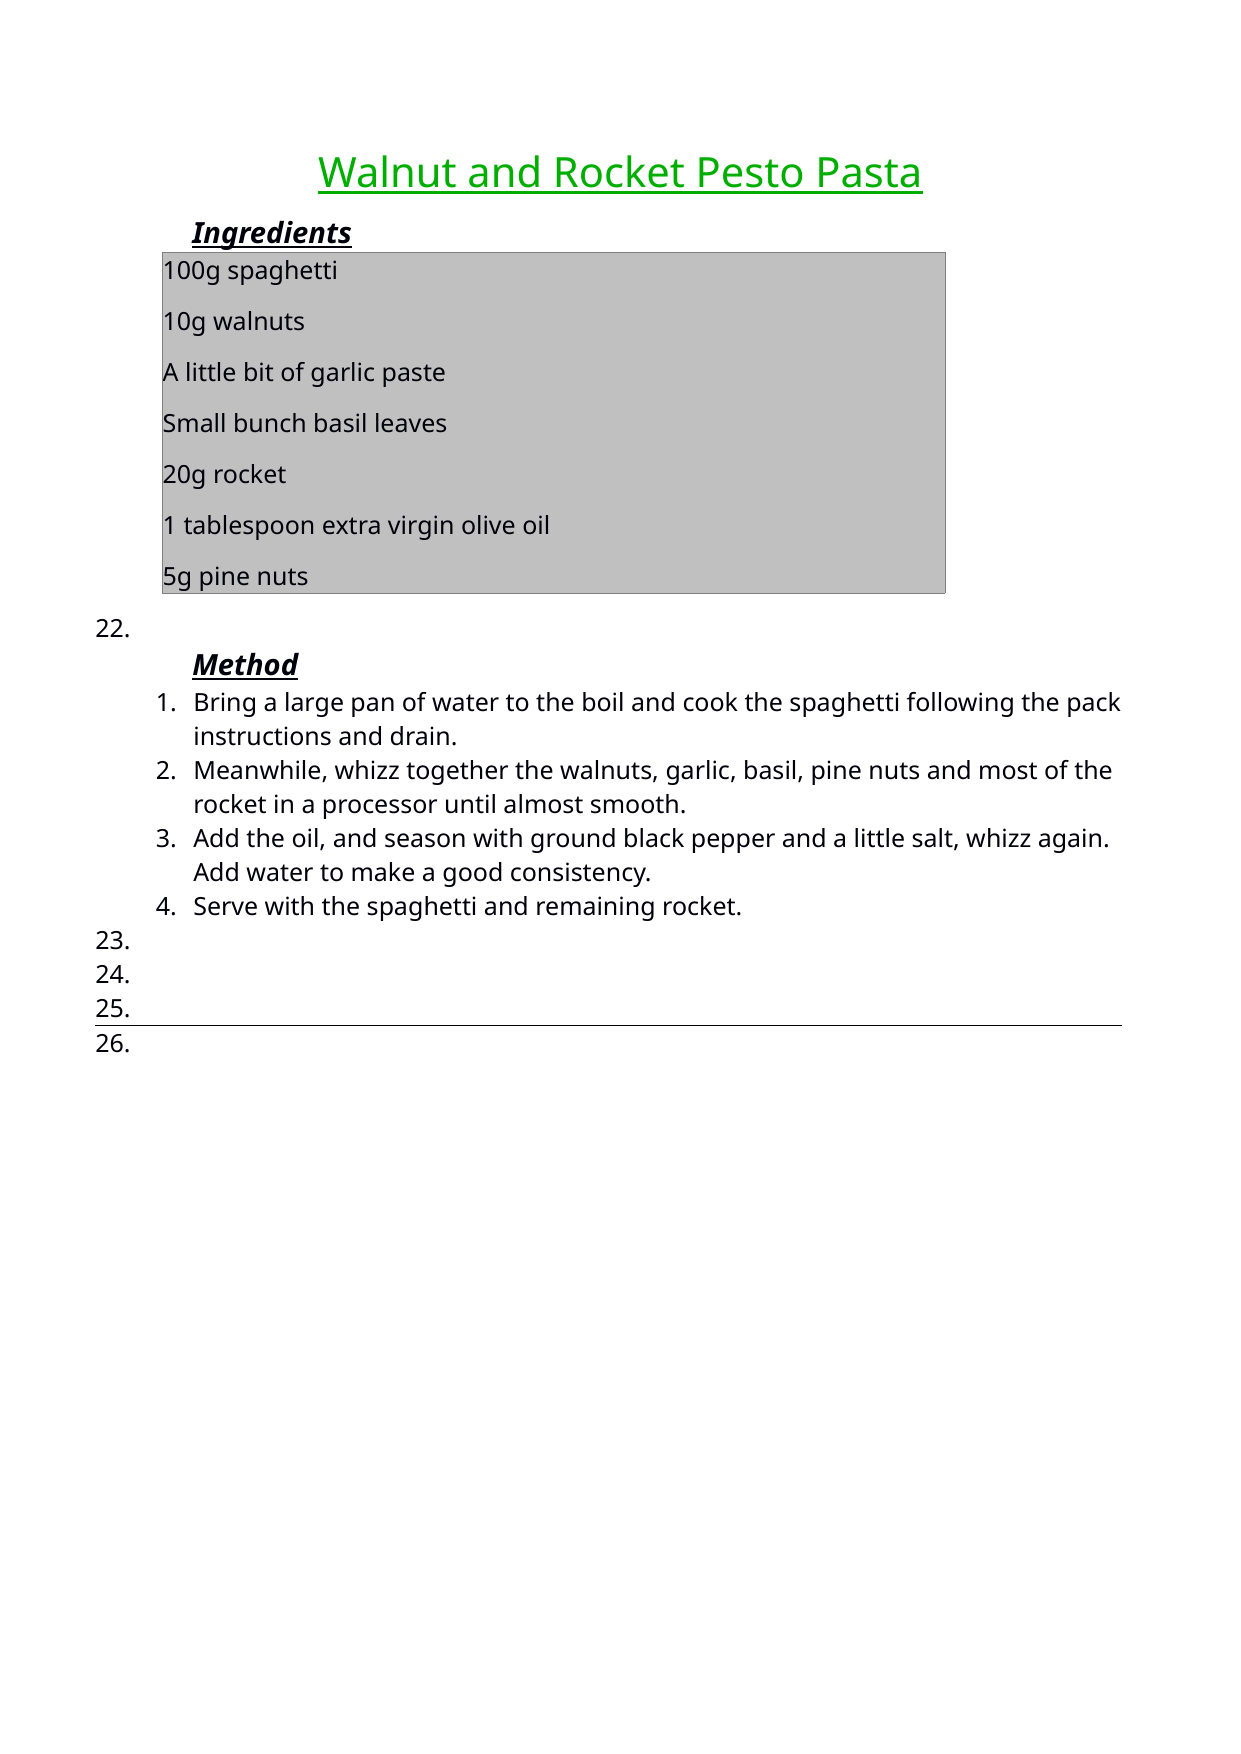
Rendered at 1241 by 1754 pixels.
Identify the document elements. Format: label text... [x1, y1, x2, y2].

text 10g walnuts [163, 303, 945, 338]
list Add the oil, and season with ground black pepper and a little salt, whizz again. Add water to make a good consistency. [156, 820, 1122, 888]
list Bring a large pan of water to the boil and cook the spaghetti following the pack instructions and drain. [156, 684, 1122, 752]
text 5g pine nuts [163, 558, 945, 593]
subtitle Ingredients [192, 212, 1122, 252]
subtitle Walnut and Rocket Pesto Pasta [118, 143, 1122, 200]
subtitle Method [192, 644, 1122, 684]
list Meanwhile, whizz together the walnuts, garlic, basil, pine nuts and most of the rocket in a processor until almost smooth. [156, 752, 1122, 820]
list Serve with the spaghetti and remaining rocket. [156, 888, 1122, 923]
text 100g spaghetti [163, 253, 945, 287]
text Small bunch basil leaves [163, 405, 945, 440]
text 20g rocket [163, 456, 945, 491]
text A little bit of garlic paste [163, 354, 945, 389]
text 1 tablespoon extra virgin olive oil [163, 507, 945, 542]
